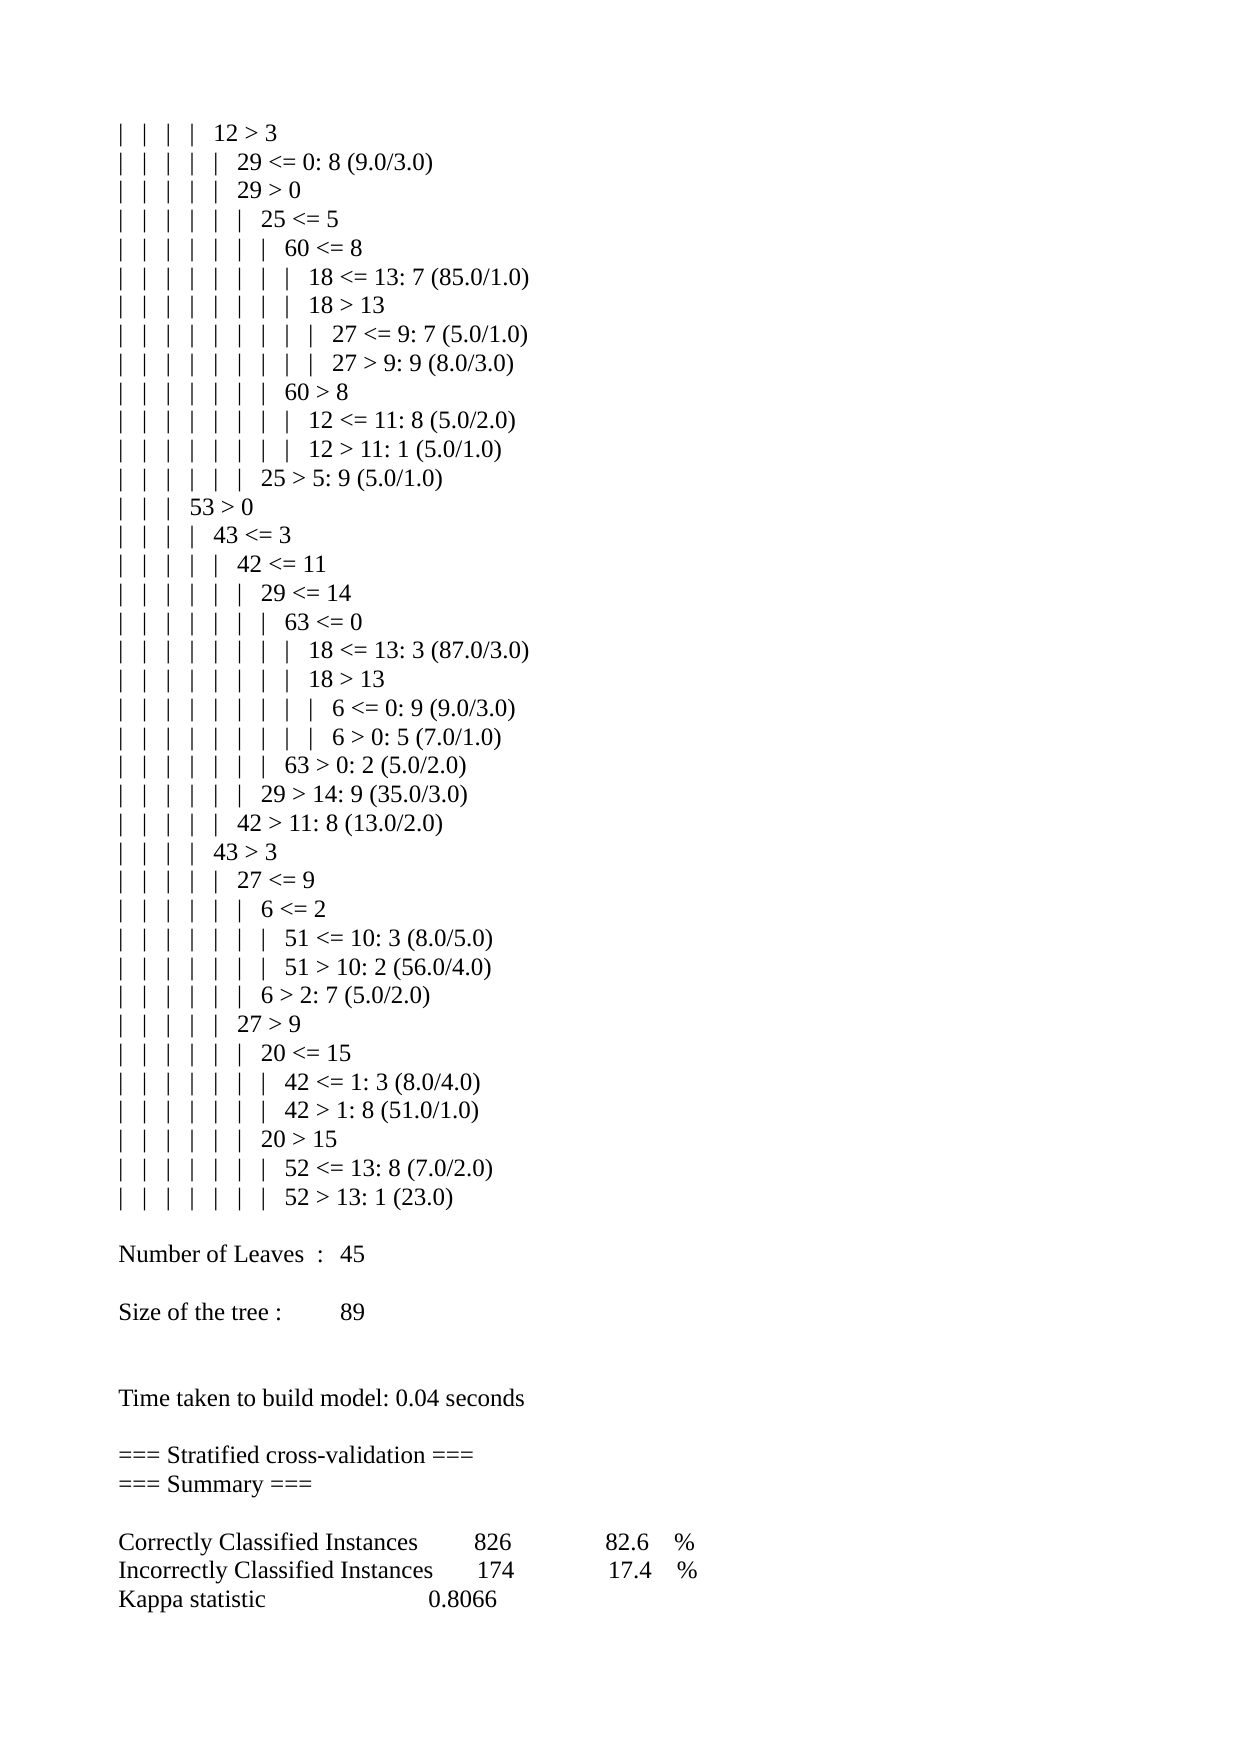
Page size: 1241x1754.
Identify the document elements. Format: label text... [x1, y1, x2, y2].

text | | | | | | | 52 <= 13: 8 (7.0/2.0) [118, 1153, 1122, 1182]
text Kappa statistic 0.8066 [118, 1584, 1122, 1613]
text Number of Leaves : 45 [118, 1239, 1122, 1268]
text | | | | | | | | 18 > 13 [118, 291, 1122, 319]
text | | | 53 > 0 [118, 492, 1122, 521]
text | | | | | | | 60 <= 8 [118, 233, 1122, 262]
text | | | | | | | 63 > 0: 2 (5.0/2.0) [118, 751, 1122, 779]
text | | | | | 42 <= 11 [118, 549, 1122, 578]
text | | | | | 29 <= 0: 8 (9.0/3.0) [118, 147, 1122, 176]
text | | | | | | | | 12 > 11: 1 (5.0/1.0) [118, 434, 1122, 463]
text Time taken to build model: 0.04 seconds [118, 1383, 1122, 1412]
text | | | | | | | | 18 > 13 [118, 664, 1122, 693]
text | | | | | 42 > 11: 8 (13.0/2.0) [118, 808, 1122, 837]
text | | | | | | | 60 > 8 [118, 377, 1122, 406]
text | | | | | | 6 > 2: 7 (5.0/2.0) [118, 981, 1122, 1009]
text | | | | 12 > 3 [118, 118, 1122, 147]
text | | | | | | | 51 <= 10: 3 (8.0/5.0) [118, 923, 1122, 952]
text | | | | | | 29 <= 14 [118, 578, 1122, 607]
text | | | | 43 > 3 [118, 837, 1122, 866]
text === Summary === [118, 1469, 1122, 1498]
text | | | | | 29 > 0 [118, 176, 1122, 204]
text | | | | | | | 52 > 13: 1 (23.0) [118, 1182, 1122, 1211]
text | | | | | | | 51 > 10: 2 (56.0/4.0) [118, 952, 1122, 981]
text | | | | | | 20 <= 15 [118, 1038, 1122, 1067]
text | | | | | | 25 <= 5 [118, 204, 1122, 233]
text | | | | | | | 42 <= 1: 3 (8.0/4.0) [118, 1067, 1122, 1096]
text | | | | | | | | 12 <= 11: 8 (5.0/2.0) [118, 406, 1122, 434]
text Size of the tree : 89 [118, 1297, 1122, 1326]
text | | | | | | | | | 27 > 9: 9 (8.0/3.0) [118, 348, 1122, 377]
text | | | | 43 <= 3 [118, 521, 1122, 549]
text === Stratified cross-validation === [118, 1441, 1122, 1469]
text | | | | | | | 63 <= 0 [118, 607, 1122, 636]
text | | | | | | 6 <= 2 [118, 894, 1122, 923]
text | | | | | | 25 > 5: 9 (5.0/1.0) [118, 463, 1122, 492]
text | | | | | | 20 > 15 [118, 1124, 1122, 1153]
text | | | | | | 29 > 14: 9 (35.0/3.0) [118, 779, 1122, 808]
text | | | | | | | 42 > 1: 8 (51.0/1.0) [118, 1096, 1122, 1124]
text | | | | | | | | 18 <= 13: 7 (85.0/1.0) [118, 262, 1122, 291]
text | | | | | | | | | 6 <= 0: 9 (9.0/3.0) [118, 693, 1122, 722]
text Incorrectly Classified Instances 174 17.4 % [118, 1556, 1122, 1584]
text | | | | | 27 <= 9 [118, 866, 1122, 894]
text | | | | | 27 > 9 [118, 1009, 1122, 1038]
text | | | | | | | | | 27 <= 9: 7 (5.0/1.0) [118, 319, 1122, 348]
text | | | | | | | | 18 <= 13: 3 (87.0/3.0) [118, 636, 1122, 664]
text | | | | | | | | | 6 > 0: 5 (7.0/1.0) [118, 722, 1122, 751]
text Correctly Classified Instances 826 82.6 % [118, 1527, 1122, 1556]
